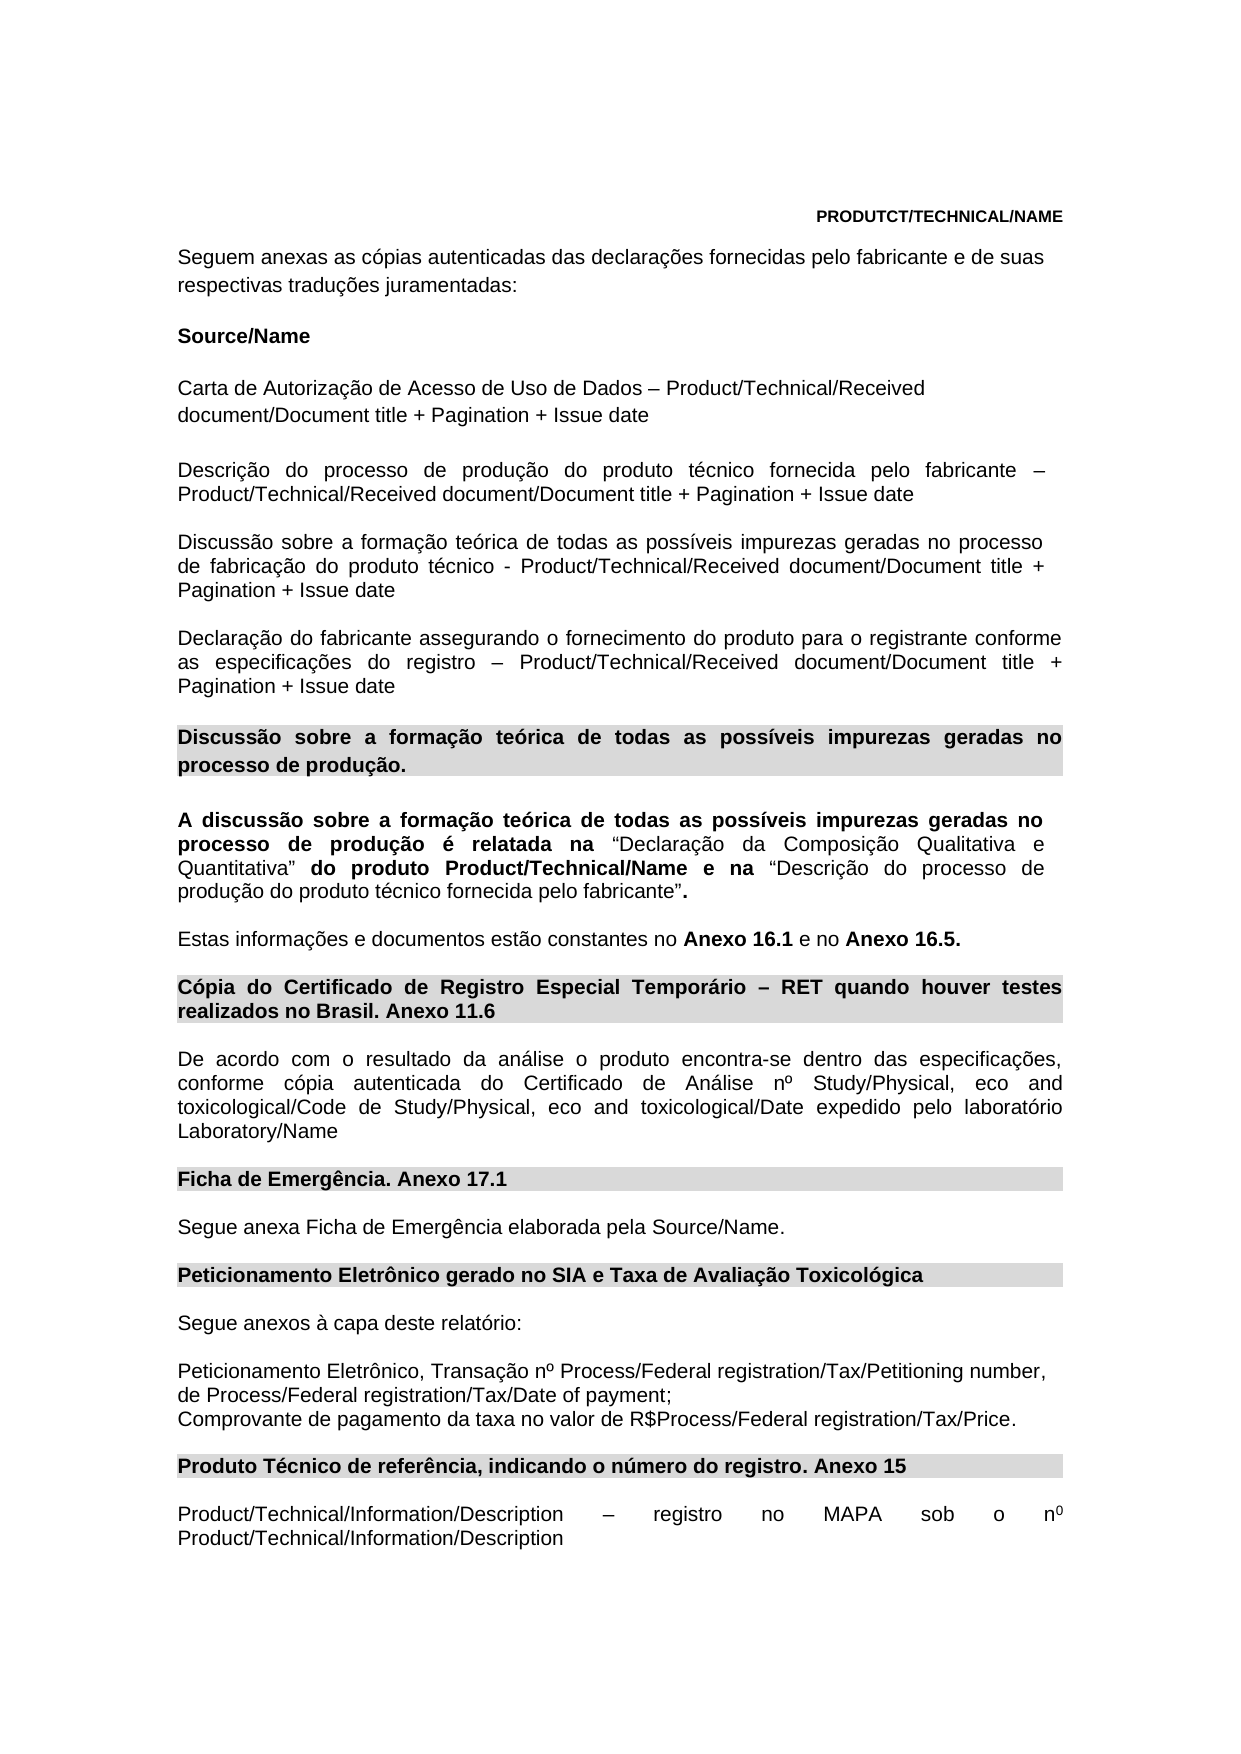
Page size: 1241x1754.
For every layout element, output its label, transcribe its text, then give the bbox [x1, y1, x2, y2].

list Peticionamento Eletrônico gerado no SIA e Taxa de Avaliação Toxicológica [177, 1263, 1063, 1287]
list De acordo com o resultado da análise o produto encontra-se dentro das especificações, conforme cópia autenticada do Certificado de Análise nº Study/Physical, eco and toxicological/Code de Study/Physical, eco and toxicological/Date expedido pelo laboratório Laboratory/Name [177, 1047, 1063, 1143]
list Source/Name [177, 324, 1045, 348]
list Estas informações e documentos estão constantes no Anexo 16.1 e no Anexo 16.5. [177, 927, 1063, 951]
list Comprovante de pagamento da taxa no valor de R$Process/Federal registration/Tax/Price. [177, 1406, 1063, 1430]
text A discussão sobre a formação teórica de todas as possíveis impurezas geradas no processo de produção é relatada na “Declaração da Composição Qualitativa e Quantitativa” do produto Product/Technical/Name e na “Descrição do processo de produção do produto técnico fornecida pelo fabricante”. [177, 807, 1045, 903]
list Descrição do processo de produção do produto técnico fornecida pelo fabricante – Product/Technical/Received document/Document title + Pagination + Issue date [177, 458, 1045, 506]
text Discussão sobre a formação teórica de todas as possíveis impurezas geradas no processo de produção. [177, 725, 1063, 776]
list Peticionamento Eletrônico, Transação nº Process/Federal registration/Tax/Petitioning number, de Process/Federal registration/Tax/Date of payment; [177, 1358, 1063, 1406]
list Produto Técnico de referência, indicando o número do registro. Anexo 15 [177, 1454, 1063, 1478]
list Declaração do fabricante assegurando o fornecimento do produto para o registrante conforme as especificações do registro – Product/Technical/Received document/Document title + Pagination + Issue date [177, 626, 1063, 697]
list Segue anexa Ficha de Emergência elaborada pela Source/Name. [177, 1215, 1063, 1239]
list Cópia do Certificado de Registro Especial Temporário – RET quando houver testes realizados no Brasil. Anexo 11.6 [177, 975, 1063, 1023]
list Discussão sobre a formação teórica de todas as possíveis impurezas geradas no processo de fabricação do produto técnico - Product/Technical/Received document/Document title + Pagination + Issue date [177, 530, 1045, 602]
list Ficha de Emergência. Anexo 17.1 [177, 1167, 1063, 1191]
list Product/Technical/Information/Description – registro no MAPA sob o n0 Product/Technical/Information/Description [177, 1502, 1063, 1550]
text Carta de Autorização de Acesso de Uso de Dados – Product/Technical/Received document/Document title + Pagination + Issue date [177, 375, 1063, 427]
text Seguem anexas as cópias autenticadas das declarações fornecidas pelo fabricante e de suas respectivas traduções juramentadas: [177, 245, 1045, 296]
list Segue anexos à capa deste relatório: [177, 1311, 1063, 1334]
